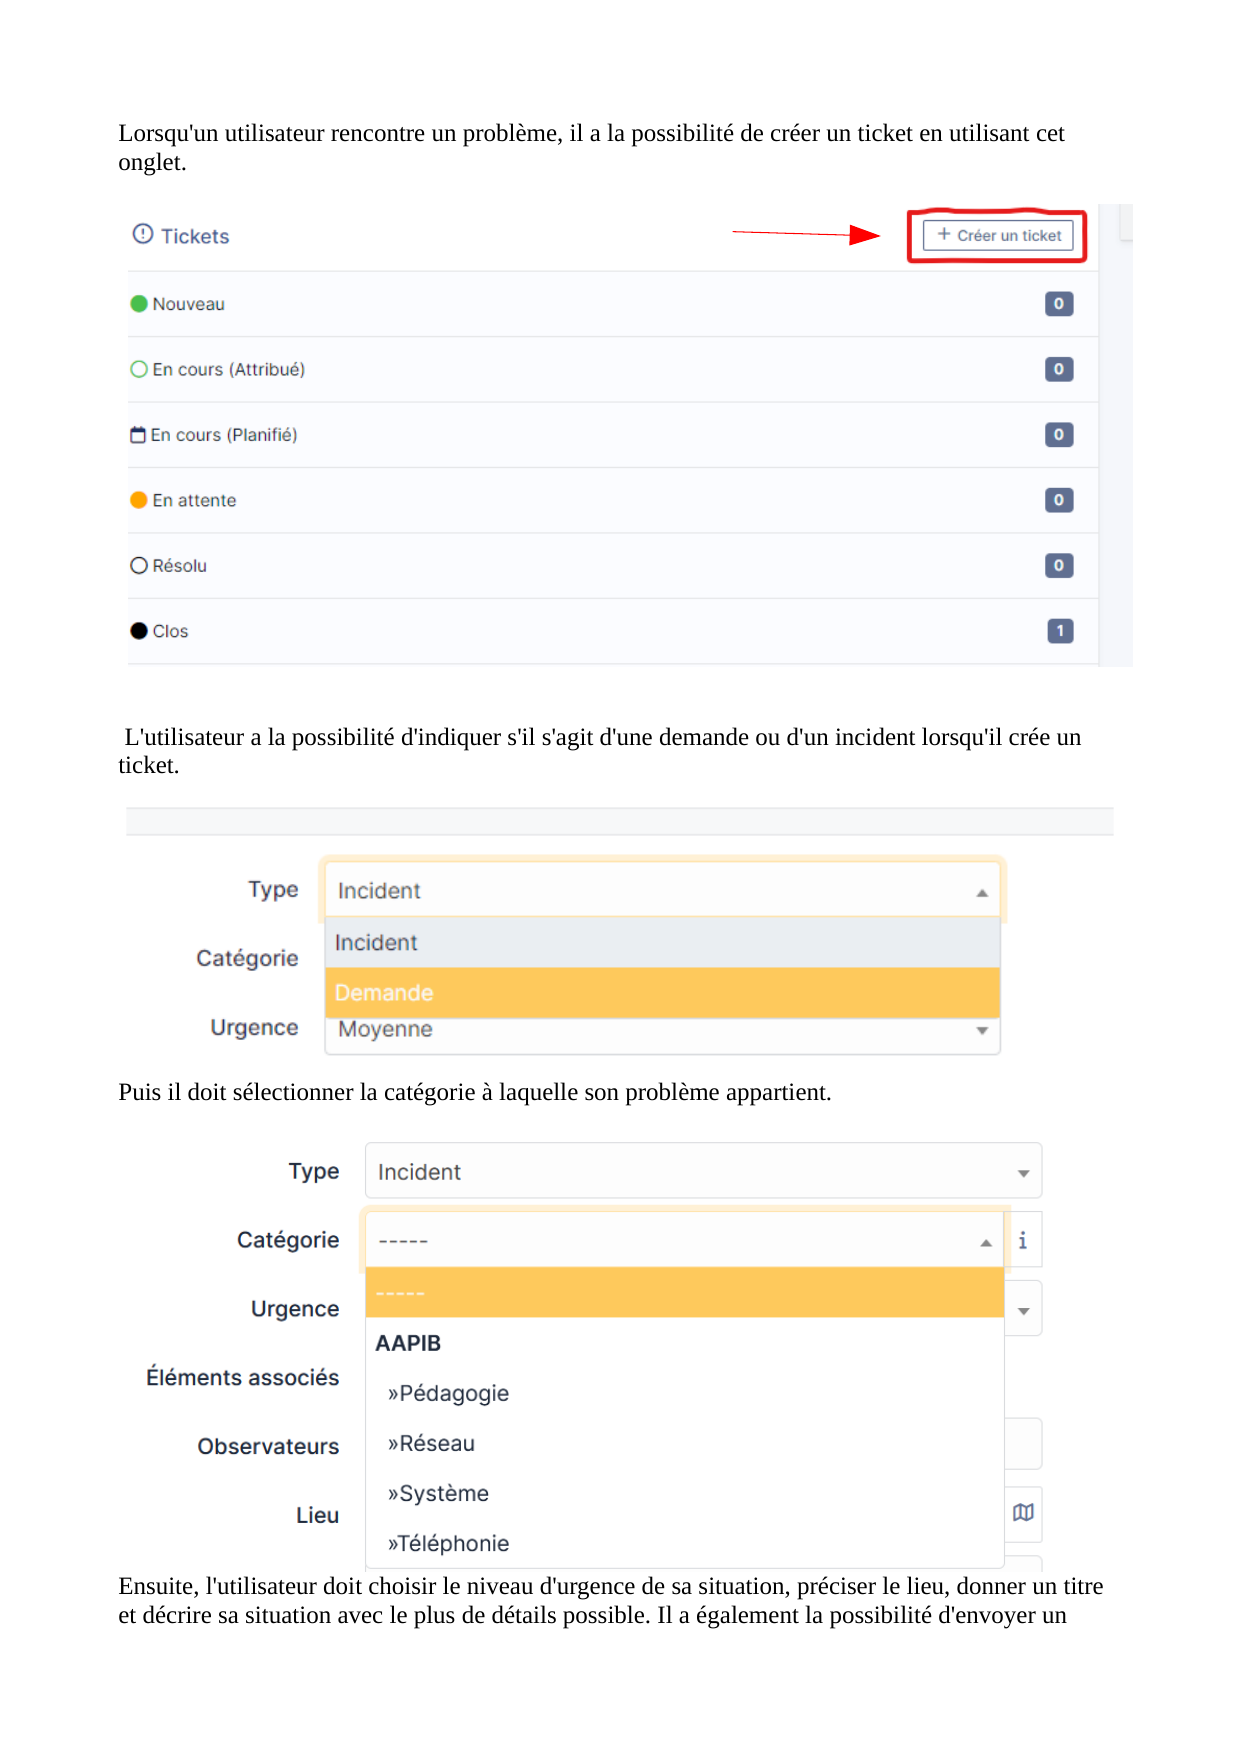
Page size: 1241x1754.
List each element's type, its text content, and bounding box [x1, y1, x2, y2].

text Ensuite, l'utilisateur doit choisir le niveau d'urgence de sa situation, préciser le lieu, donner un titre et décrire sa situation avec le plus de détails possible. Il a également la possibilité d'envoyer un [118, 1566, 1122, 1629]
text L'utilisateur a la possibilité d'indiquer s'il s'agit d'une demande ou d'un incident lorsqu'il crée un ticket. [118, 722, 1122, 779]
text Lorsqu'un utilisateur rencontre un problème, il a la possibilité de créer un ticket en utilisant cet onglet. [118, 118, 1122, 176]
text Puis il doit sélectionner la catégorie à laquelle son problème appartient. [118, 808, 1122, 1106]
